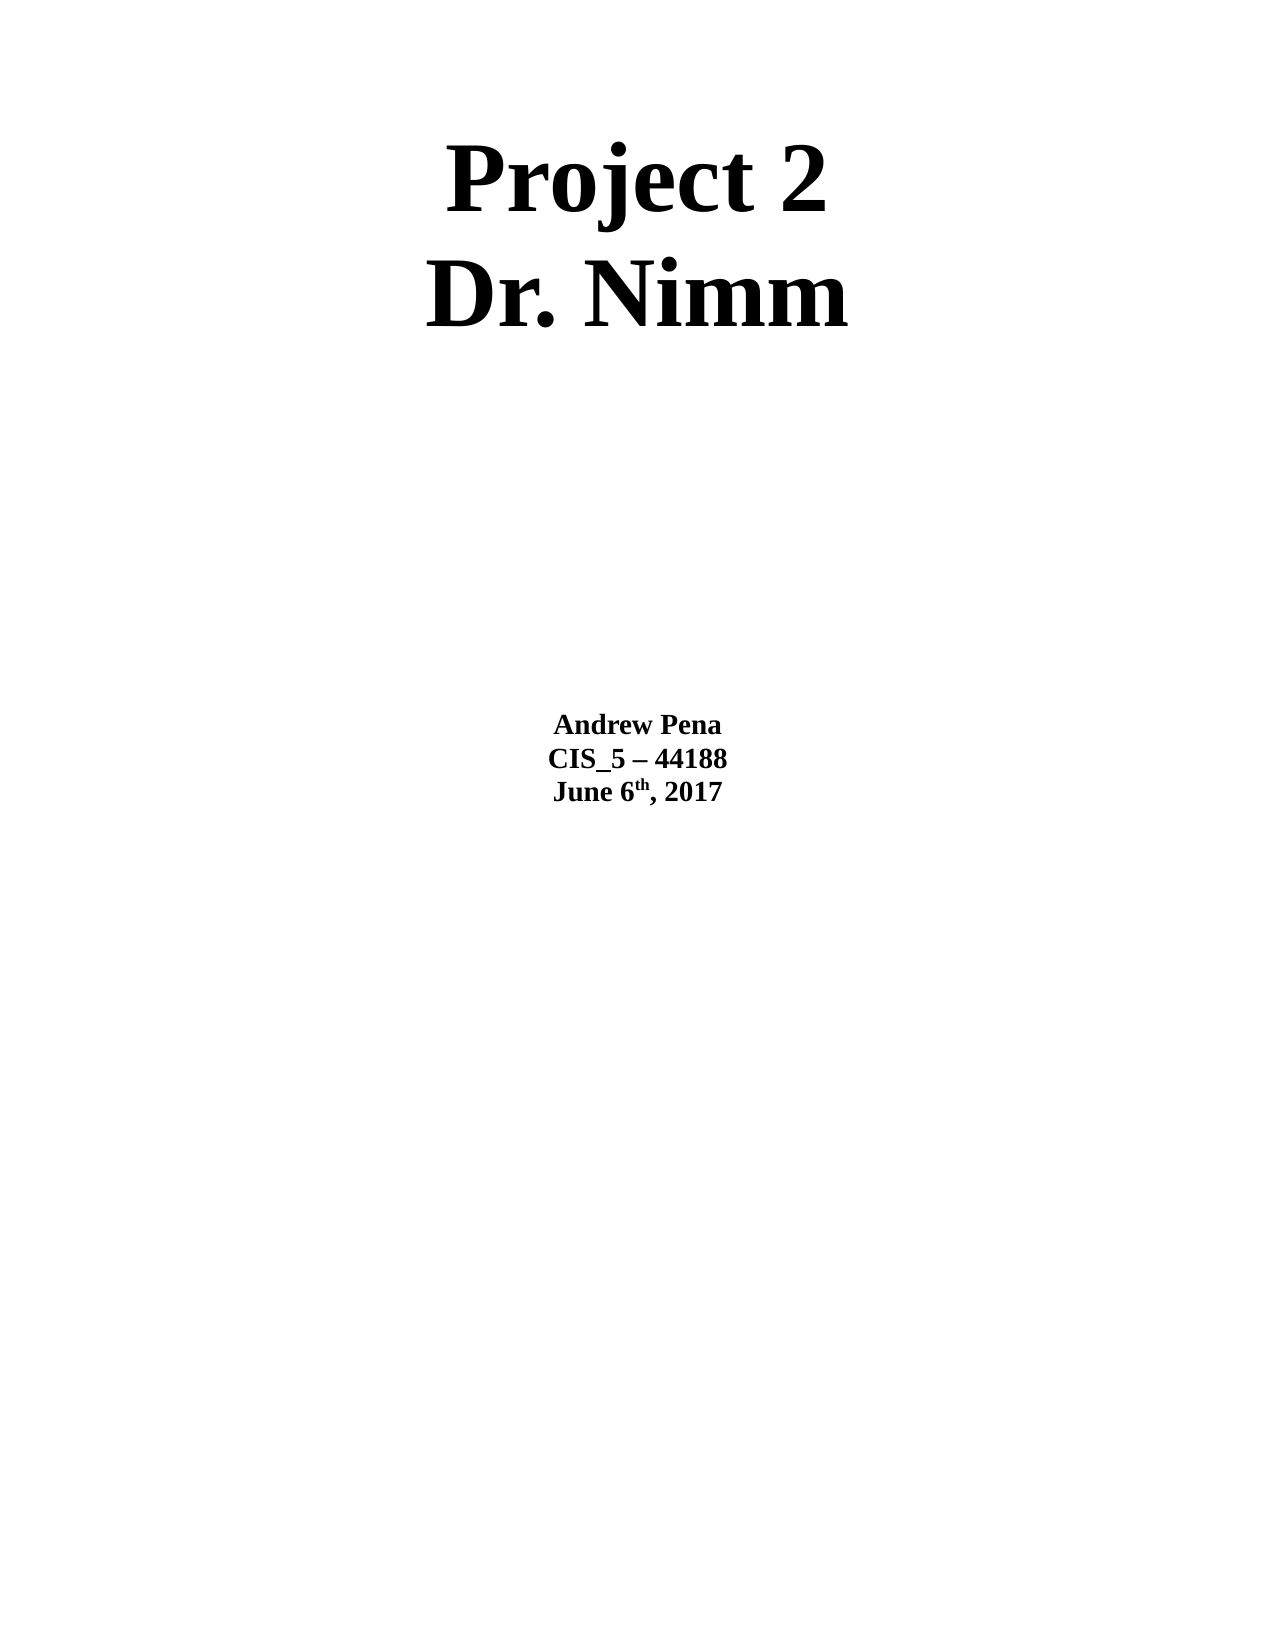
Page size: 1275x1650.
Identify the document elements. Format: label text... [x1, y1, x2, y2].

text June 6th, 2017 [118, 774, 1157, 808]
text Dr. Nimm [118, 233, 1157, 348]
text CIS_5 – 44188 [118, 741, 1157, 774]
text Andrew Pena [118, 707, 1157, 741]
text Project 2 [118, 118, 1157, 233]
